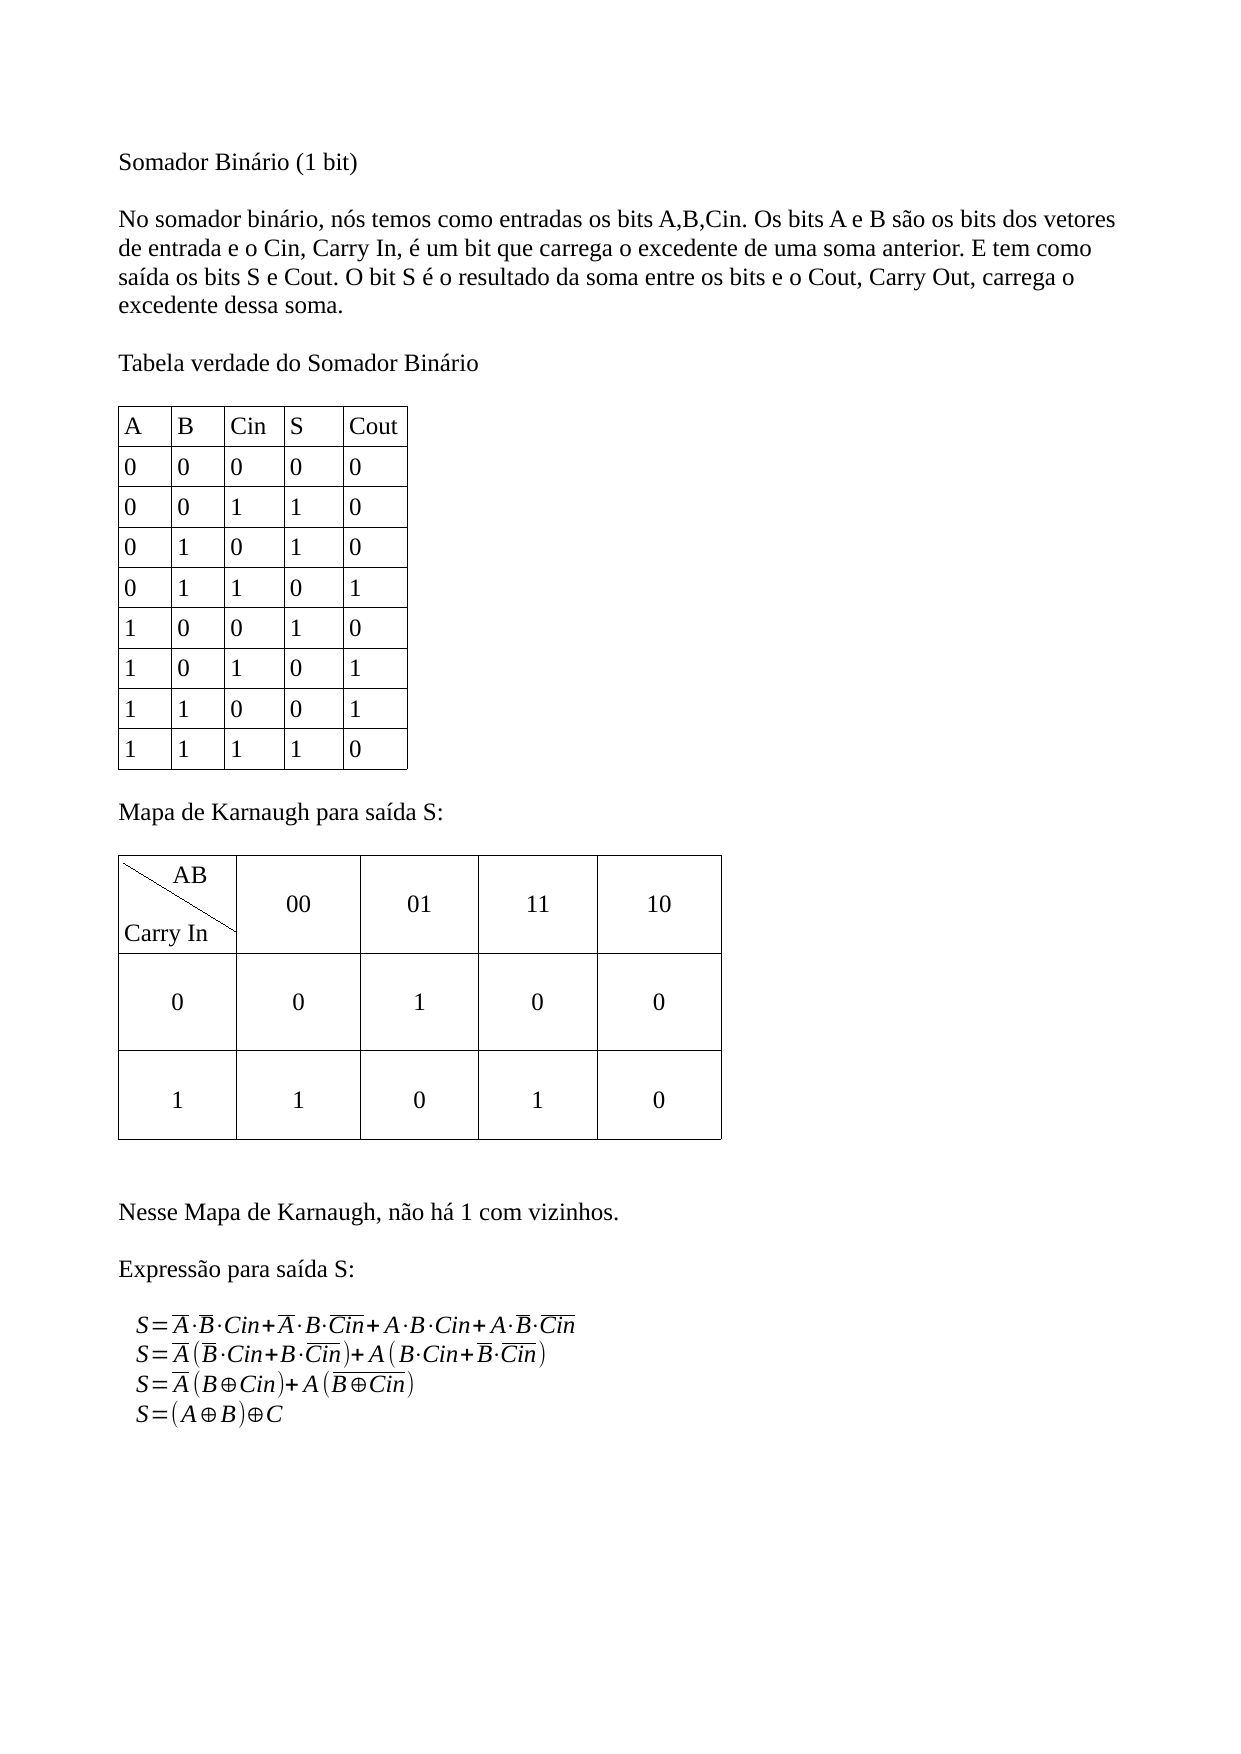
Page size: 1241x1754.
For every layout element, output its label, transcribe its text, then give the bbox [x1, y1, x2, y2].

table_cell 1 [285, 487, 343, 527]
text No somador binário, nós temos como entradas os bits A,B,Cin. Os bits A e B são os bits dos vetores de entrada e o Cin, Carry In, é um bit que carrega o excedente de uma soma anterior. E tem como saída os bits S e Cout. O bit S é o resultado da soma entre os bits e o Cout, Carry Out, carrega o excedente dessa soma. [118, 204, 1122, 319]
table_header Cout [344, 407, 407, 446]
table_cell 0 [225, 689, 284, 728]
table_header Cin [225, 407, 284, 446]
table_cell 0 [172, 487, 224, 527]
table_cell 0 [479, 954, 597, 1050]
table_cell 0 [344, 608, 407, 647]
table_cell 1 [344, 689, 407, 728]
table_cell 1 [285, 528, 343, 567]
table_cell 0 [285, 649, 343, 688]
table_cell 0 [285, 689, 343, 728]
table_cell 1 [285, 608, 343, 647]
table_cell 0 [172, 608, 224, 647]
table_cell 0 [598, 954, 721, 1050]
table_cell 0 [119, 528, 171, 567]
table_cell 1 [172, 689, 224, 728]
table_cell 0 [225, 447, 284, 486]
table_cell 0 [237, 954, 360, 1050]
table_cell 1 [479, 1051, 597, 1139]
table_cell 1 [225, 649, 284, 688]
table_cell 1 [119, 1051, 236, 1139]
table_cell 1 [225, 729, 284, 768]
table_cell 0 [225, 608, 284, 647]
table_cell 0 [119, 447, 171, 486]
text Somador Binário (1 bit) [118, 147, 1122, 176]
table_cell 1 [119, 649, 171, 688]
table_cell 1 [225, 568, 284, 607]
table_header AB Carry In [119, 856, 236, 953]
table_cell 1 [285, 729, 343, 768]
table_cell 0 [344, 487, 407, 527]
text Mapa de Karnaugh para saída S: [118, 797, 1122, 826]
table_cell 0 [119, 954, 236, 1050]
table_cell 0 [119, 487, 171, 527]
table_header B [172, 407, 224, 446]
table_cell 0 [285, 447, 343, 486]
table_cell 1 [119, 729, 171, 768]
table_cell 0 [225, 528, 284, 567]
table_header A [119, 407, 171, 446]
table_cell 1 [344, 649, 407, 688]
table_cell 0 [598, 1051, 721, 1139]
table_cell 0 [172, 447, 224, 486]
text Tabela verdade do Somador Binário [118, 348, 1122, 377]
table_header 11 [479, 856, 597, 953]
table_cell 0 [361, 1051, 478, 1139]
table_cell 0 [344, 729, 407, 768]
table_cell 1 [172, 528, 224, 567]
table_header 00 [237, 856, 360, 953]
table_cell 1 [237, 1051, 360, 1139]
table_cell 0 [344, 447, 407, 486]
table_header S [285, 407, 343, 446]
table_cell 1 [225, 487, 284, 527]
text Expressão para saída S: [118, 1254, 1122, 1283]
text Nesse Mapa de Karnaugh, não há 1 com vizinhos. [118, 1197, 1122, 1226]
table_cell 0 [344, 528, 407, 567]
table_cell 1 [119, 689, 171, 728]
table_cell 1 [172, 568, 224, 607]
table_cell 0 [119, 568, 171, 607]
table_cell 1 [172, 729, 224, 768]
table_cell 0 [172, 649, 224, 688]
table_cell 1 [119, 608, 171, 647]
table_cell 1 [361, 954, 478, 1050]
table_header 01 [361, 856, 478, 953]
table_cell 1 [344, 568, 407, 607]
table_header 10 [598, 856, 721, 953]
table_cell 0 [285, 568, 343, 607]
